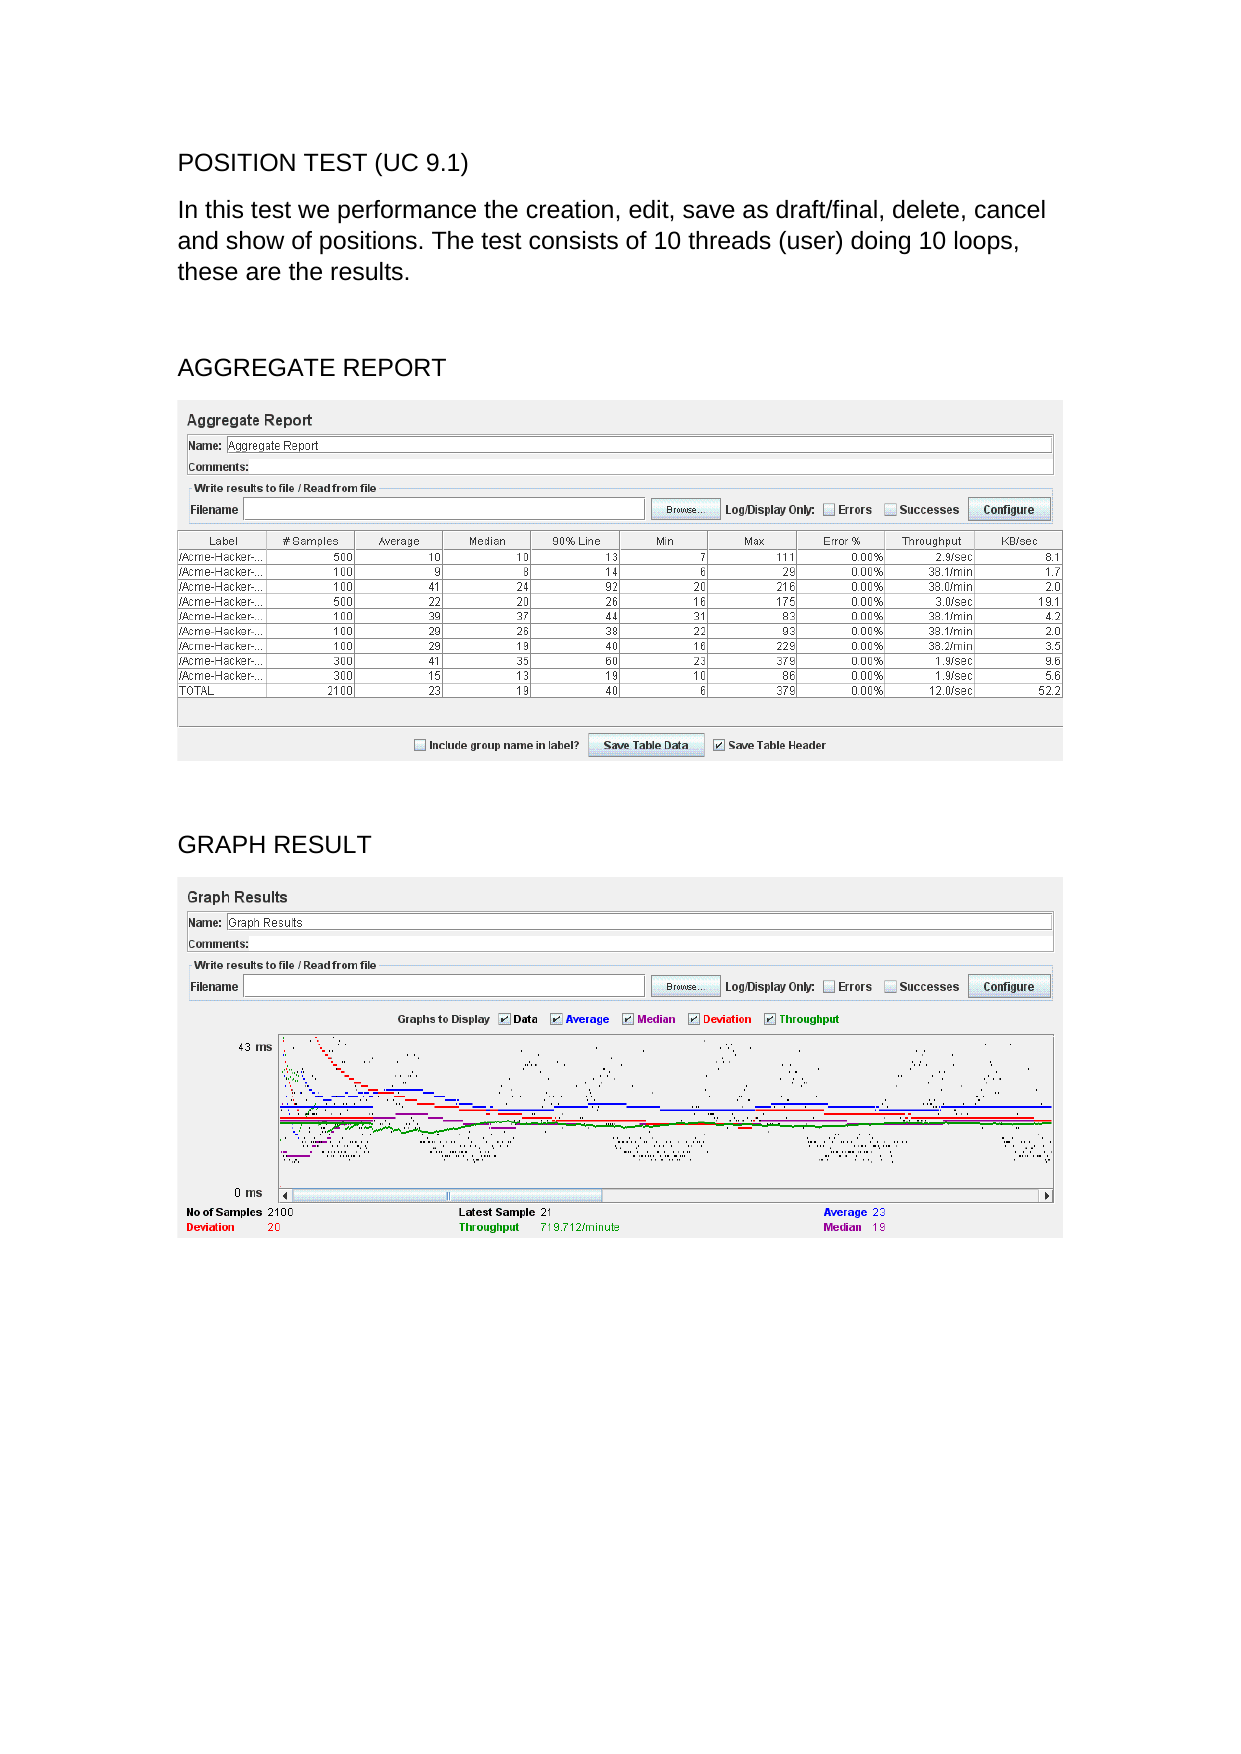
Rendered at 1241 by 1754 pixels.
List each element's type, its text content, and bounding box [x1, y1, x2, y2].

text POSITION TEST (UC 9.1) [177, 148, 1063, 176]
text GRAPH RESULT [177, 830, 1063, 859]
text AGGREGATE REPORT [177, 353, 1063, 382]
picture [177, 400, 1063, 761]
text In this test we performance the creation, edit, save as draft/final, delete, cancel and show of positions. The test consists of 10 threads (user) doing 10 loops, these are the results. [177, 195, 1063, 286]
picture [177, 877, 1063, 1238]
